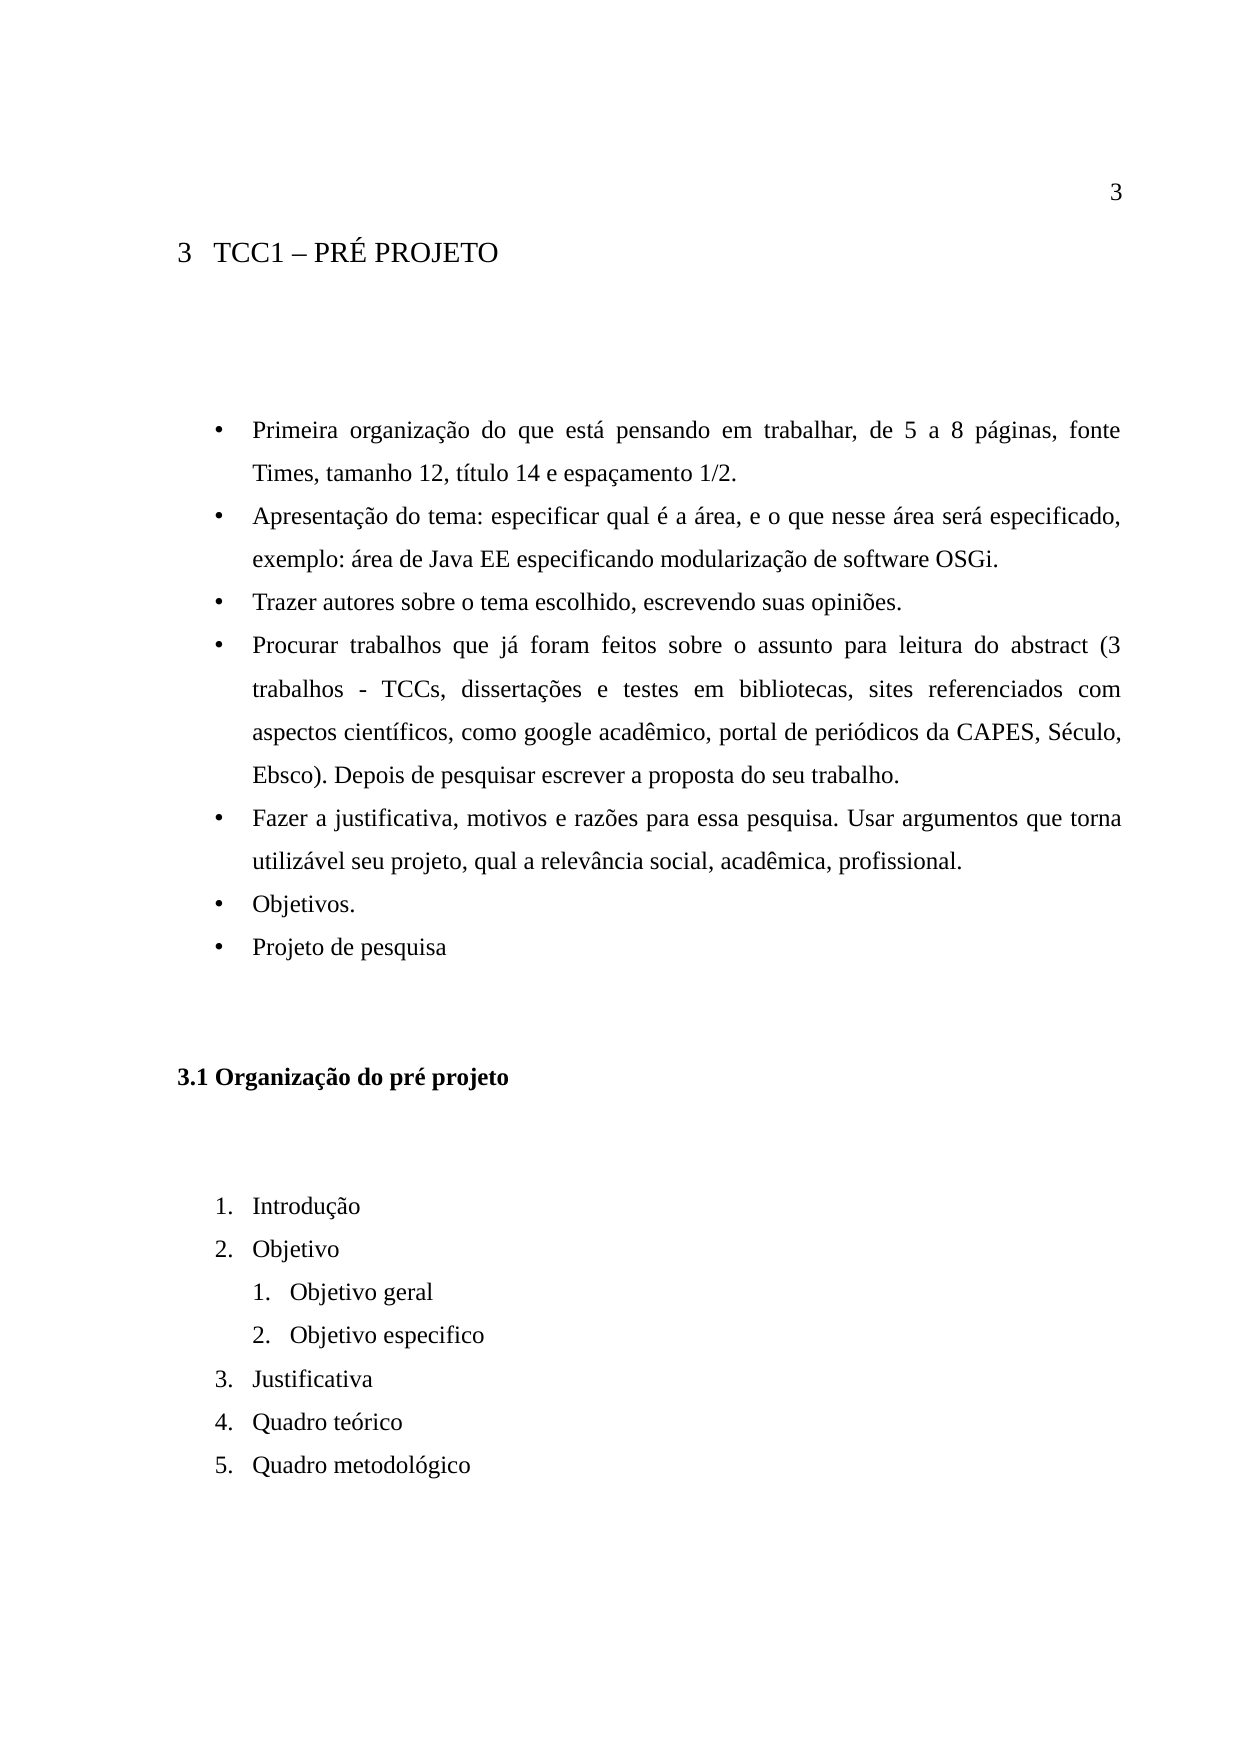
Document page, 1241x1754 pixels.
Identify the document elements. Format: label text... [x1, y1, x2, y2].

list Procurar trabalhos que já foram feitos sobre o assunto para leitura do abstract (3 trabalhos - TCCs, dissertações e testes em bibliotecas, sites referenciados com aspectos científicos, como google acadêmico, portal de periódicos da CAPES, Século, Ebsco). Depois de pesquisar escrever a proposta do seu trabalho. [214, 631, 1122, 789]
list Objetivo geral [252, 1277, 1122, 1306]
list Introdução [214, 1191, 1122, 1220]
list Fazer a justificativa, motivos e razões para essa pesquisa. Usar argumentos que torna utilizável seu projeto, qual a relevância social, acadêmica, profissional. [214, 803, 1122, 875]
title tcc1 – pré projeto [177, 235, 1122, 269]
list Objetivo [214, 1234, 1122, 1263]
list Primeira organização do que está pensando em trabalhar, de 5 a 8 páginas, fonte Times, tamanho 12, título 14 e espaçamento 1/2. [214, 415, 1122, 487]
list Projeto de pesquisa [214, 932, 1122, 961]
list Apresentação do tema: especificar qual é a área, e o que nesse área será especificado, exemplo: área de Java EE especificando modularização de software OSGi. [214, 501, 1122, 573]
list Trazer autores sobre o tema escolhido, escrevendo suas opiniões. [214, 587, 1122, 616]
subtitle 3.1 Organização do pré projeto [177, 1062, 1122, 1091]
list Justificativa [214, 1364, 1122, 1392]
list Objetivo especifico [252, 1321, 1122, 1349]
list Objetivos. [214, 889, 1122, 918]
list Quadro teórico [214, 1407, 1122, 1436]
list Quadro metodológico [214, 1450, 1122, 1479]
